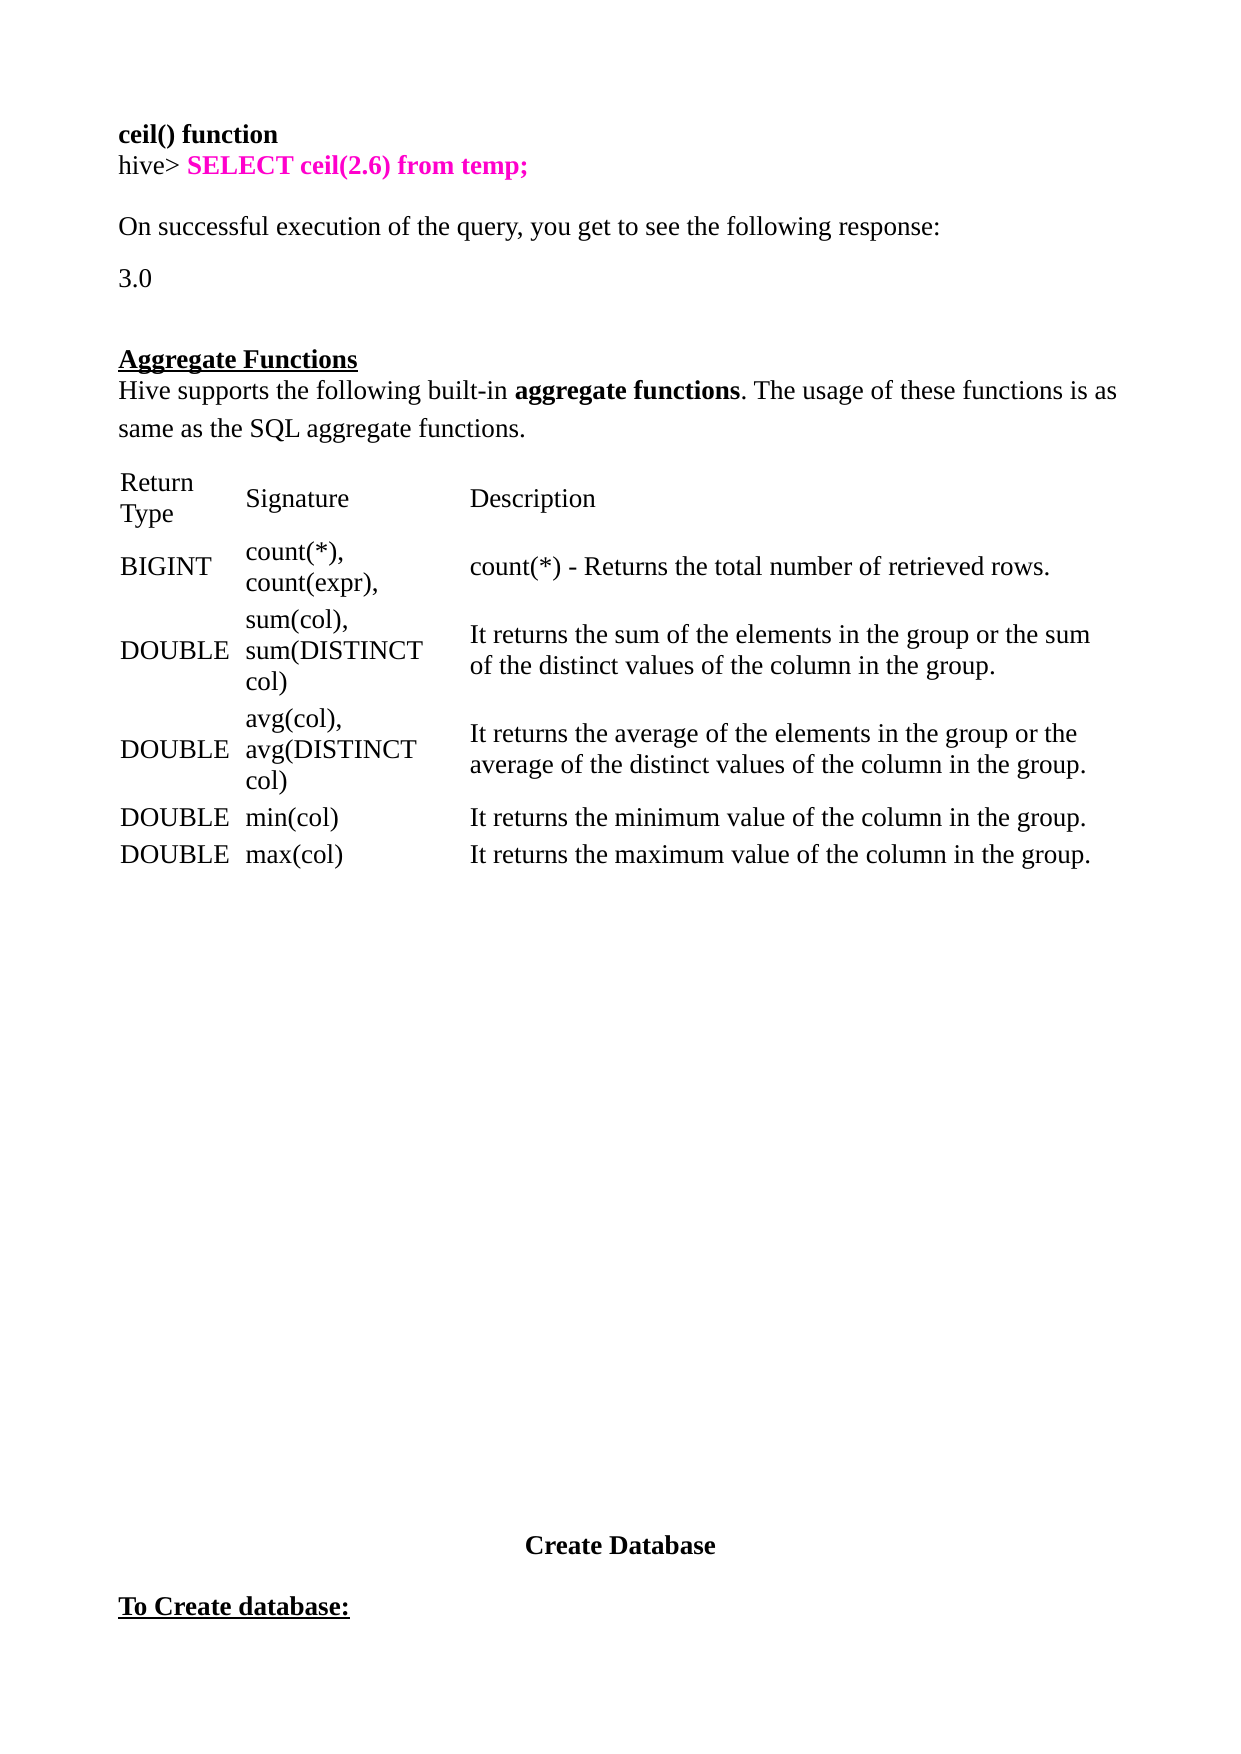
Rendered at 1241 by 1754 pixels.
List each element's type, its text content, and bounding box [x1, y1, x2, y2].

subtitle ceil() function [118, 118, 1122, 149]
table_cell It returns the sum of the elements in the group or the sum of the distinct values of the column in the group. [467, 600, 1121, 699]
table_cell count(*) - Returns the total number of retrieved rows. [467, 532, 1121, 600]
table_cell max(col) [243, 835, 467, 872]
table_cell DOUBLE [117, 798, 242, 835]
subtitle Create Database [118, 1529, 1122, 1561]
table_header Description [467, 464, 1121, 532]
text On successful execution of the query, you get to see the following response: [118, 210, 1122, 241]
table_cell It returns the maximum value of the column in the group. [467, 835, 1121, 872]
table_cell count(*), count(expr), [243, 532, 467, 600]
table_cell DOUBLE [117, 699, 242, 798]
table_header Signature [243, 464, 467, 532]
table_cell DOUBLE [117, 600, 242, 699]
table_header Return Type [117, 464, 242, 532]
table_cell sum(col), sum(DISTINCT col) [243, 600, 467, 699]
table_cell BIGINT [117, 532, 242, 600]
table_cell min(col) [243, 798, 467, 835]
text hive> SELECT ceil(2.6) from temp; [118, 149, 1122, 180]
text Hive supports the following built-in aggregate functions. The usage of these functions is as same as the SQL aggregate functions. [118, 374, 1122, 443]
table_cell avg(col), avg(DISTINCT col) [243, 699, 467, 798]
subtitle Aggregate Functions [118, 343, 1122, 374]
table_cell It returns the minimum value of the column in the group. [467, 798, 1121, 835]
table_cell DOUBLE [117, 835, 242, 872]
text To Create database: [118, 1590, 1122, 1621]
table_cell It returns the average of the elements in the group or the average of the distinct values of the column in the group. [467, 699, 1121, 798]
text 3.0 [118, 262, 1122, 293]
